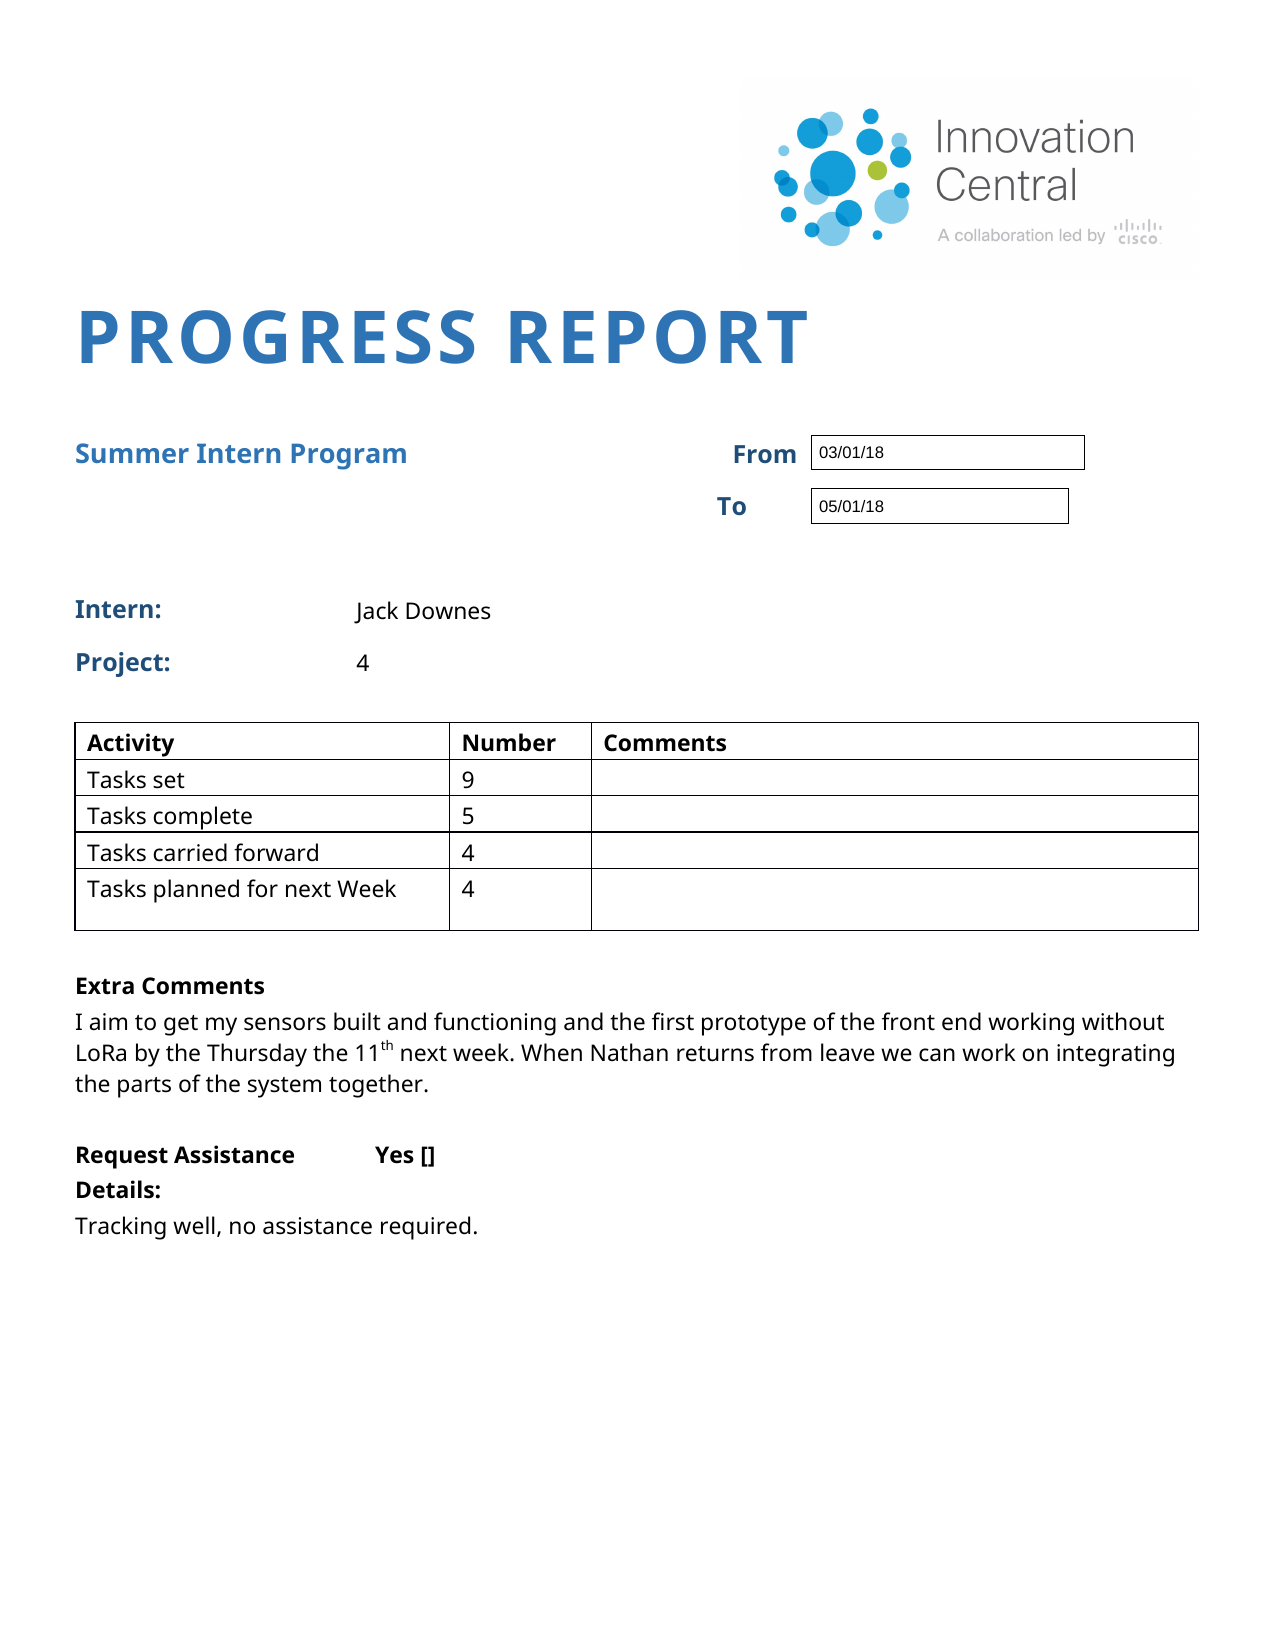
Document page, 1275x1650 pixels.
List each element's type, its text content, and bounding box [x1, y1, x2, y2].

table_cell To [75, 476, 811, 527]
table_cell [592, 760, 1198, 795]
subtitle Progress Report [75, 286, 1200, 385]
table_cell [75, 527, 811, 577]
text Extra Comments [75, 970, 1200, 1001]
table_cell 4 [450, 869, 591, 929]
table_cell 4 [356, 630, 1200, 682]
table_cell 9 [450, 760, 591, 795]
table_cell Tasks complete [76, 796, 449, 831]
table_cell [811, 476, 1200, 527]
table_cell [592, 833, 1198, 868]
text Request Assistance Yes [] [75, 1139, 1200, 1170]
table_cell [811, 527, 1200, 577]
table_cell 4 [450, 833, 591, 868]
table_cell Tasks set [76, 760, 449, 795]
table_cell [592, 869, 1198, 929]
text I aim to get my sensors built and functioning and the first prototype of the front end working without LoRa by the Thursday the 11th next week. When Nathan returns from leave we can work on integrating the parts of the system together. [75, 1006, 1200, 1099]
table_cell Tasks carried forward [76, 833, 449, 868]
table_cell [592, 796, 1198, 831]
table_header Comments [592, 723, 1198, 758]
table_cell Jack Downes [356, 578, 1200, 630]
table_cell Project: [75, 630, 356, 682]
text Tracking well, no assistance required. [75, 1210, 1200, 1241]
table_header Number [450, 723, 591, 758]
table_cell Intern: [75, 578, 356, 630]
table_header Activity [76, 723, 449, 758]
text Details: [75, 1174, 1200, 1206]
picture [737, 75, 1199, 281]
table_header [811, 423, 1200, 476]
table_cell 5 [450, 796, 591, 831]
table_cell Tasks planned for next Week [76, 869, 449, 929]
table_header Summer Intern Program From [75, 423, 811, 476]
